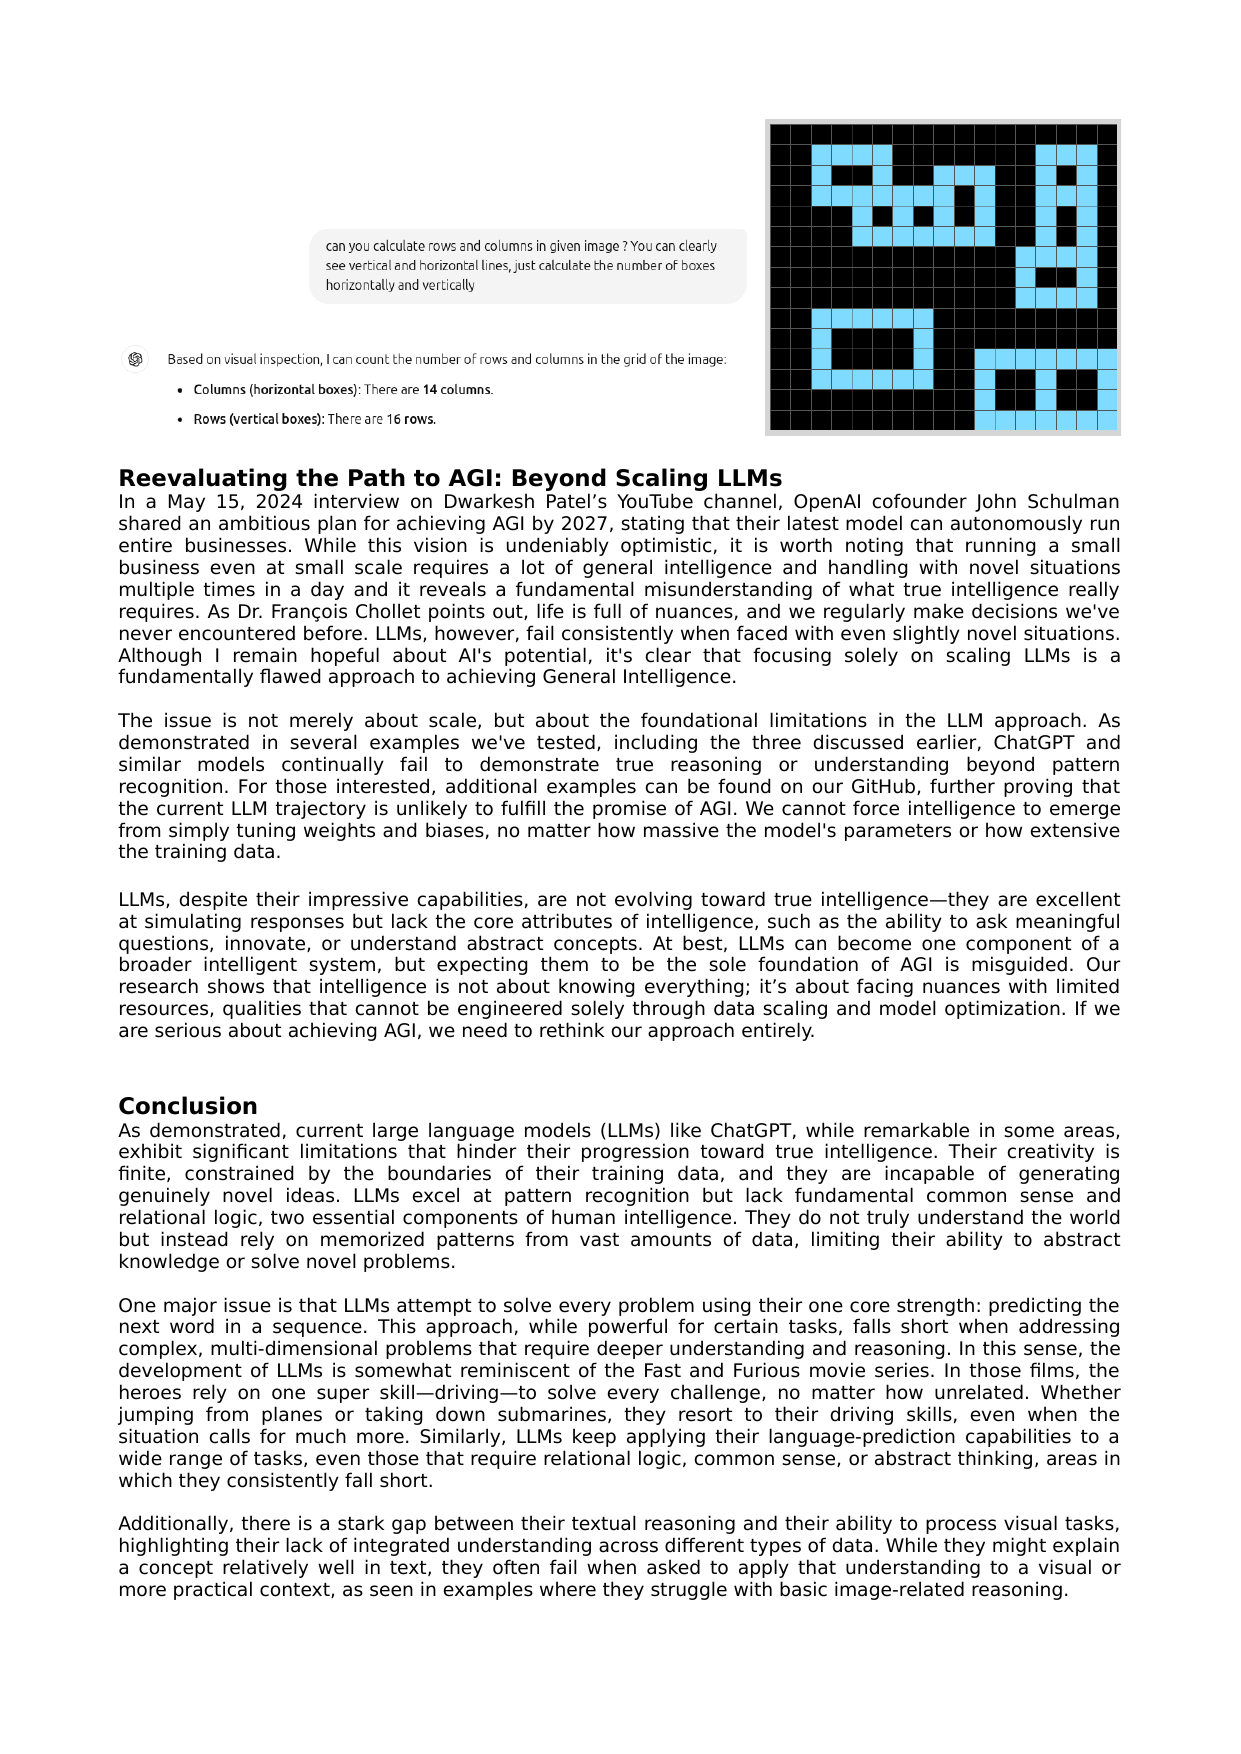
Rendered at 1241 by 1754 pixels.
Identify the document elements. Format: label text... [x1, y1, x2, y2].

text One major issue is that LLMs attempt to solve every problem using their one core strength: predicting the next word in a sequence. This approach, while powerful for certain tasks, falls short when addressing complex, multi-dimensional problems that require deeper understanding and reasoning. In this sense, the development of LLMs is somewhat reminiscent of the Fast and Furious movie series. In those films, the heroes rely on one super skill—driving—to solve every challenge, no matter how unrelated. Whether jumping from planes or taking down submarines, they resort to their driving skills, even when the situation calls for much more. Similarly, LLMs keep applying their language-prediction capabilities to a wide range of tasks, even those that require relational logic, common sense, or abstract thinking, areas in which they consistently fall short. [118, 1295, 1122, 1492]
picture [765, 119, 1122, 436]
picture [112, 225, 755, 433]
text Reevaluating the Path to AGI: Beyond Scaling LLMs [118, 465, 1122, 491]
text In a May 15, 2024 interview on Dwarkesh Patel’s YouTube channel, OpenAI cofounder John Schulman shared an ambitious plan for achieving AGI by 2027, stating that their latest model can autonomously run entire businesses. While this vision is undeniably optimistic, it is worth noting that running a small business even at small scale requires a lot of general intelligence and handling with novel situations multiple times in a day and it reveals a fundamental misunderstanding of what true intelligence really requires. As Dr. François Chollet points out, life is full of nuances, and we regularly make decisions we've never encountered before. LLMs, however, fail consistently when faced with even slightly novel situations. Although I remain hopeful about AI's potential, it's clear that focusing solely on scaling LLMs is a fundamentally flawed approach to achieving General Intelligence. [118, 491, 1122, 688]
text Additionally, there is a stark gap between their textual reasoning and their ability to process visual tasks, highlighting their lack of integrated understanding across different types of data. While they might explain a concept relatively well in text, they often fail when asked to apply that understanding to a visual or more practical context, as seen in examples where they struggle with basic image-related reasoning. [118, 1513, 1122, 1601]
text LLMs, despite their impressive capabilities, are not evolving toward true intelligence—they are excellent at simulating responses but lack the core attributes of intelligence, such as the ability to ask meaningful questions, innovate, or understand abstract concepts. At best, LLMs can become one component of a broader intelligent system, but expecting them to be the sole foundation of AGI is misguided. Our research shows that intelligence is not about knowing everything; it’s about facing nuances with limited resources, qualities that cannot be engineered solely through data scaling and model optimization. If we are serious about achieving AGI, we need to rethink our approach entirely. [118, 889, 1122, 1042]
text The issue is not merely about scale, but about the foundational limitations in the LLM approach. As demonstrated in several examples we've tested, including the three discussed earlier, ChatGPT and similar models continually fail to demonstrate true reasoning or understanding beyond pattern recognition. For those interested, additional examples can be found on our GitHub, further proving that the current LLM trajectory is unlikely to fulfill the promise of AGI. We cannot force intelligence to emerge from simply tuning weights and biases, no matter how massive the model's parameters or how extensive the training data. [118, 710, 1122, 863]
text As demonstrated, current large language models (LLMs) like ChatGPT, while remarkable in some areas, exhibit significant limitations that hinder their progression toward true intelligence. Their creativity is finite, constrained by the boundaries of their training data, and they are incapable of generating genuinely novel ideas. LLMs excel at pattern recognition but lack fundamental common sense and relational logic, two essential components of human intelligence. They do not truly understand the world but instead rely on memorized patterns from vast amounts of data, limiting their ability to abstract knowledge or solve novel problems. [118, 1120, 1122, 1273]
text Conclusion [118, 1093, 1122, 1120]
